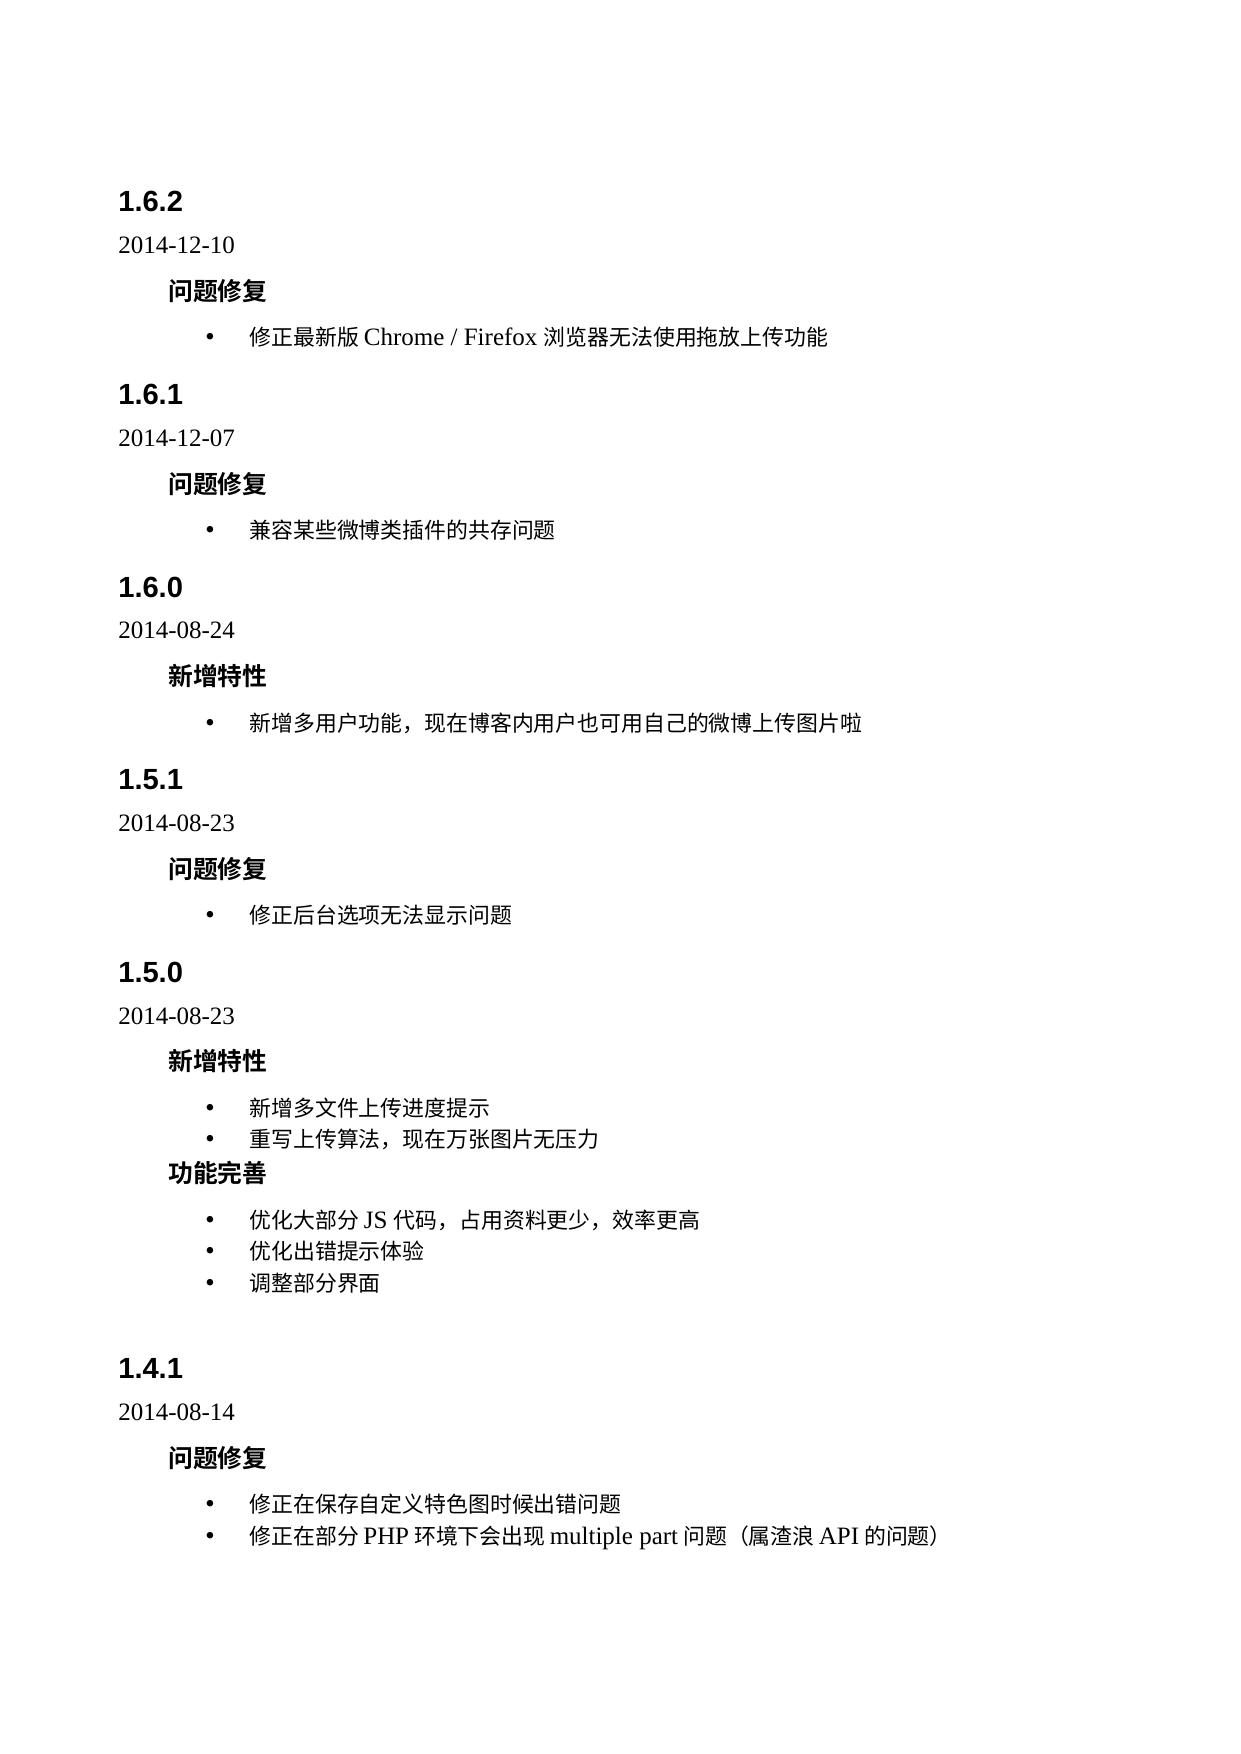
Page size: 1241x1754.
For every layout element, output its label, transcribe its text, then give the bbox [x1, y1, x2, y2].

list 修正在部分PHP环境下会出现multiple part问题（属渣浪API的问题） [206, 1519, 1122, 1551]
list 优化出错提示体验 [206, 1234, 1122, 1266]
text 2014-08-23 [118, 1001, 1122, 1029]
list 修正后台选项无法显示问题 [206, 898, 1122, 930]
list 优化大部分 JS 代码，占用资料更少，效率更高 [206, 1203, 1122, 1234]
text 2014-08-14 [118, 1397, 1122, 1426]
text 2014-12-10 [118, 230, 1122, 259]
title 问题修复 [168, 464, 1122, 500]
list 兼容某些微博类插件的共存问题 [206, 513, 1122, 544]
title 问题修复 [168, 849, 1122, 885]
title 问题修复 [168, 1439, 1122, 1475]
list 修正最新版 Chrome / Firefox 浏览器无法使用拖放上传功能 [206, 320, 1122, 352]
title 新增特性 [168, 1042, 1122, 1078]
subtitle 1.6.0 [118, 569, 1122, 603]
text 2014-12-07 [118, 423, 1122, 452]
list 新增多用户功能，现在博客内用户也可用自己的微博上传图片啦 [206, 706, 1122, 737]
list 新增多文件上传进度提示 [206, 1091, 1122, 1122]
subtitle 1.6.1 [118, 377, 1122, 411]
subtitle 1.5.0 [118, 955, 1122, 988]
title 新增特性 [168, 657, 1122, 693]
subtitle 1.5.1 [118, 762, 1122, 796]
subtitle 1.4.1 [118, 1351, 1122, 1385]
list 修正在保存自定义特色图时候出错问题 [206, 1487, 1122, 1519]
list 调整部分界面 [206, 1266, 1122, 1298]
title 问题修复 [168, 272, 1122, 308]
title 功能完善 [168, 1154, 1122, 1190]
text 2014-08-24 [118, 616, 1122, 644]
text 2014-08-23 [118, 808, 1122, 837]
list 重写上传算法，现在万张图片无压力 [206, 1122, 1122, 1154]
subtitle 1.6.2 [118, 184, 1122, 218]
